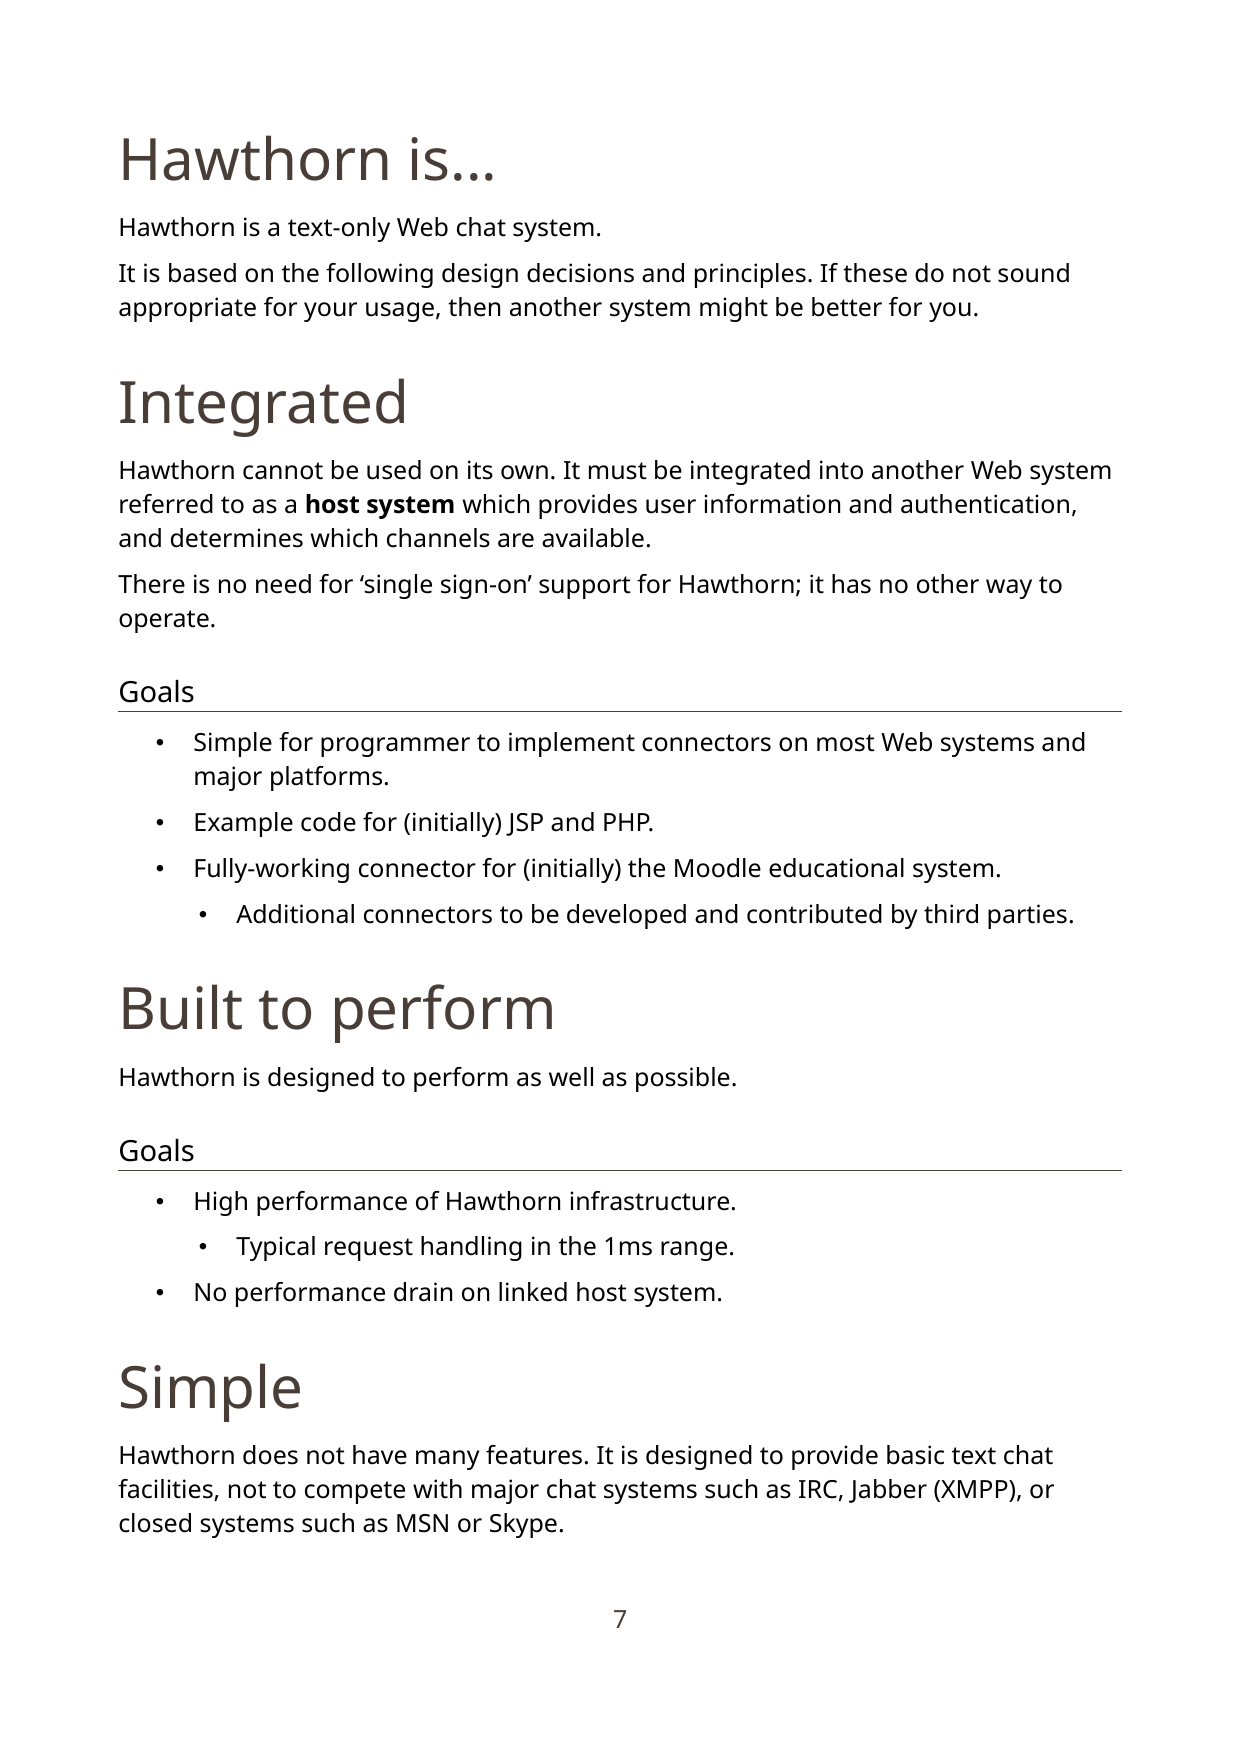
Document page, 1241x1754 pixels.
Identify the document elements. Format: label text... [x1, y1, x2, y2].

subtitle Simple [118, 1346, 1122, 1425]
text There is no need for ‘single sign-on’ support for Hawthorn; it has no other way to operate. [118, 567, 1122, 635]
list Simple for programmer to implement connectors on most Web systems and major platforms. [156, 725, 1122, 793]
subtitle Goals [118, 1130, 1122, 1170]
list No performance drain on linked host system. [156, 1275, 1122, 1309]
list Typical request handling in the 1ms range. [199, 1229, 1122, 1263]
text It is based on the following design decisions and principles. If these do not sound appropriate for your usage, then another system might be better for you. [118, 256, 1122, 324]
list High performance of Hawthorn infrastructure. [156, 1183, 1122, 1217]
list Example code for (initially) JSP and PHP. [156, 805, 1122, 839]
list Fully-working connector for (initially) the Moodle educational system. [156, 851, 1122, 884]
subtitle Integrated [118, 361, 1122, 440]
list Additional connectors to be developed and contributed by third parties. [199, 896, 1122, 930]
subtitle Goals [118, 672, 1122, 711]
subtitle Hawthorn is... [118, 118, 1122, 198]
text Hawthorn does not have many features. It is designed to provide basic text chat facilities, not to compete with major chat systems such as IRC, Jabber (XMPP), or closed systems such as MSN or Skype. [118, 1438, 1122, 1540]
text Hawthorn cannot be used on its own. It must be integrated into another Web system referred to as a host system which provides user information and authentication, and determines which channels are available. [118, 453, 1122, 555]
text Hawthorn is designed to perform as well as possible. [118, 1059, 1122, 1093]
text Hawthorn is a text-only Web chat system. [118, 210, 1122, 244]
subtitle Built to perform [118, 967, 1122, 1047]
